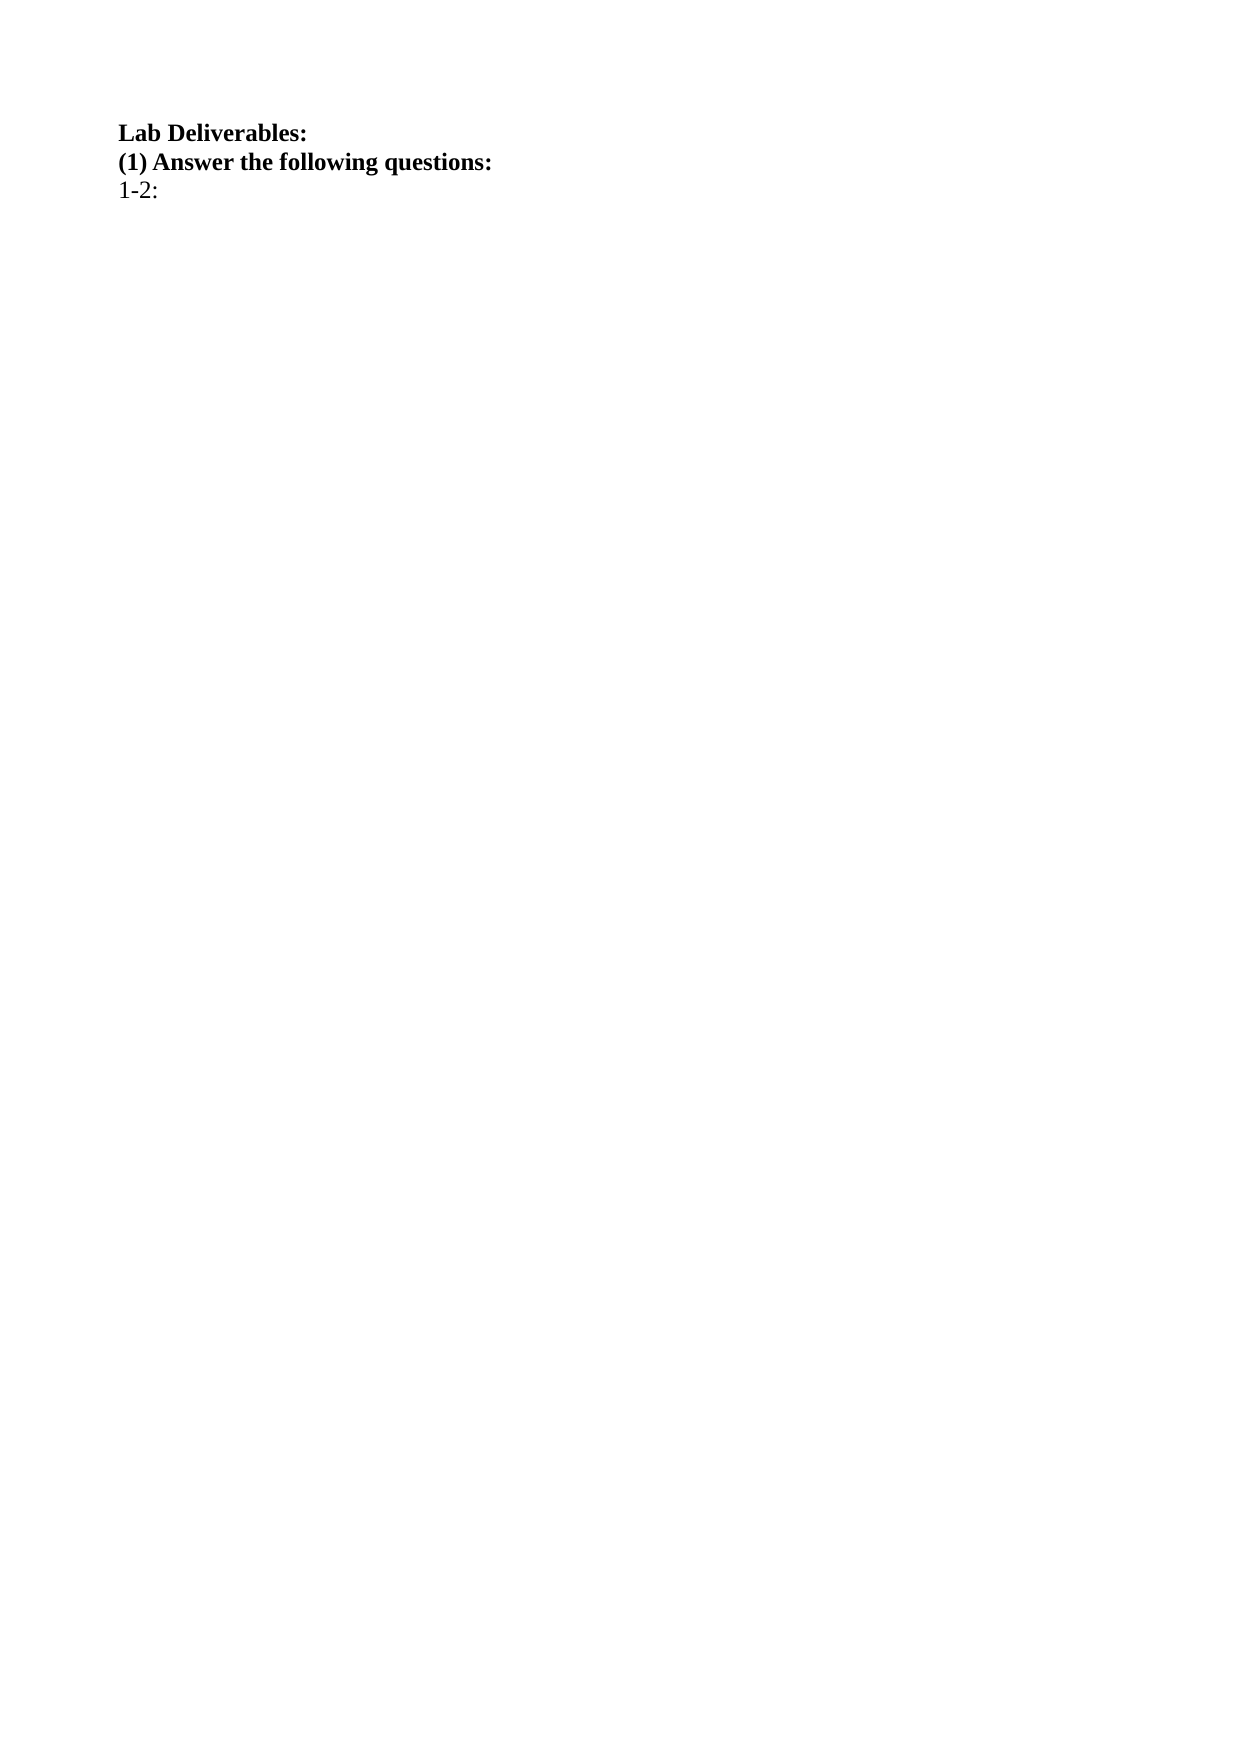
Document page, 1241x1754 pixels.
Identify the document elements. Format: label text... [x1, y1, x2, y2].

text 1-2: [118, 176, 1122, 204]
text Lab Deliverables: [118, 118, 1122, 147]
text (1) Answer the following questions: [118, 147, 1122, 176]
